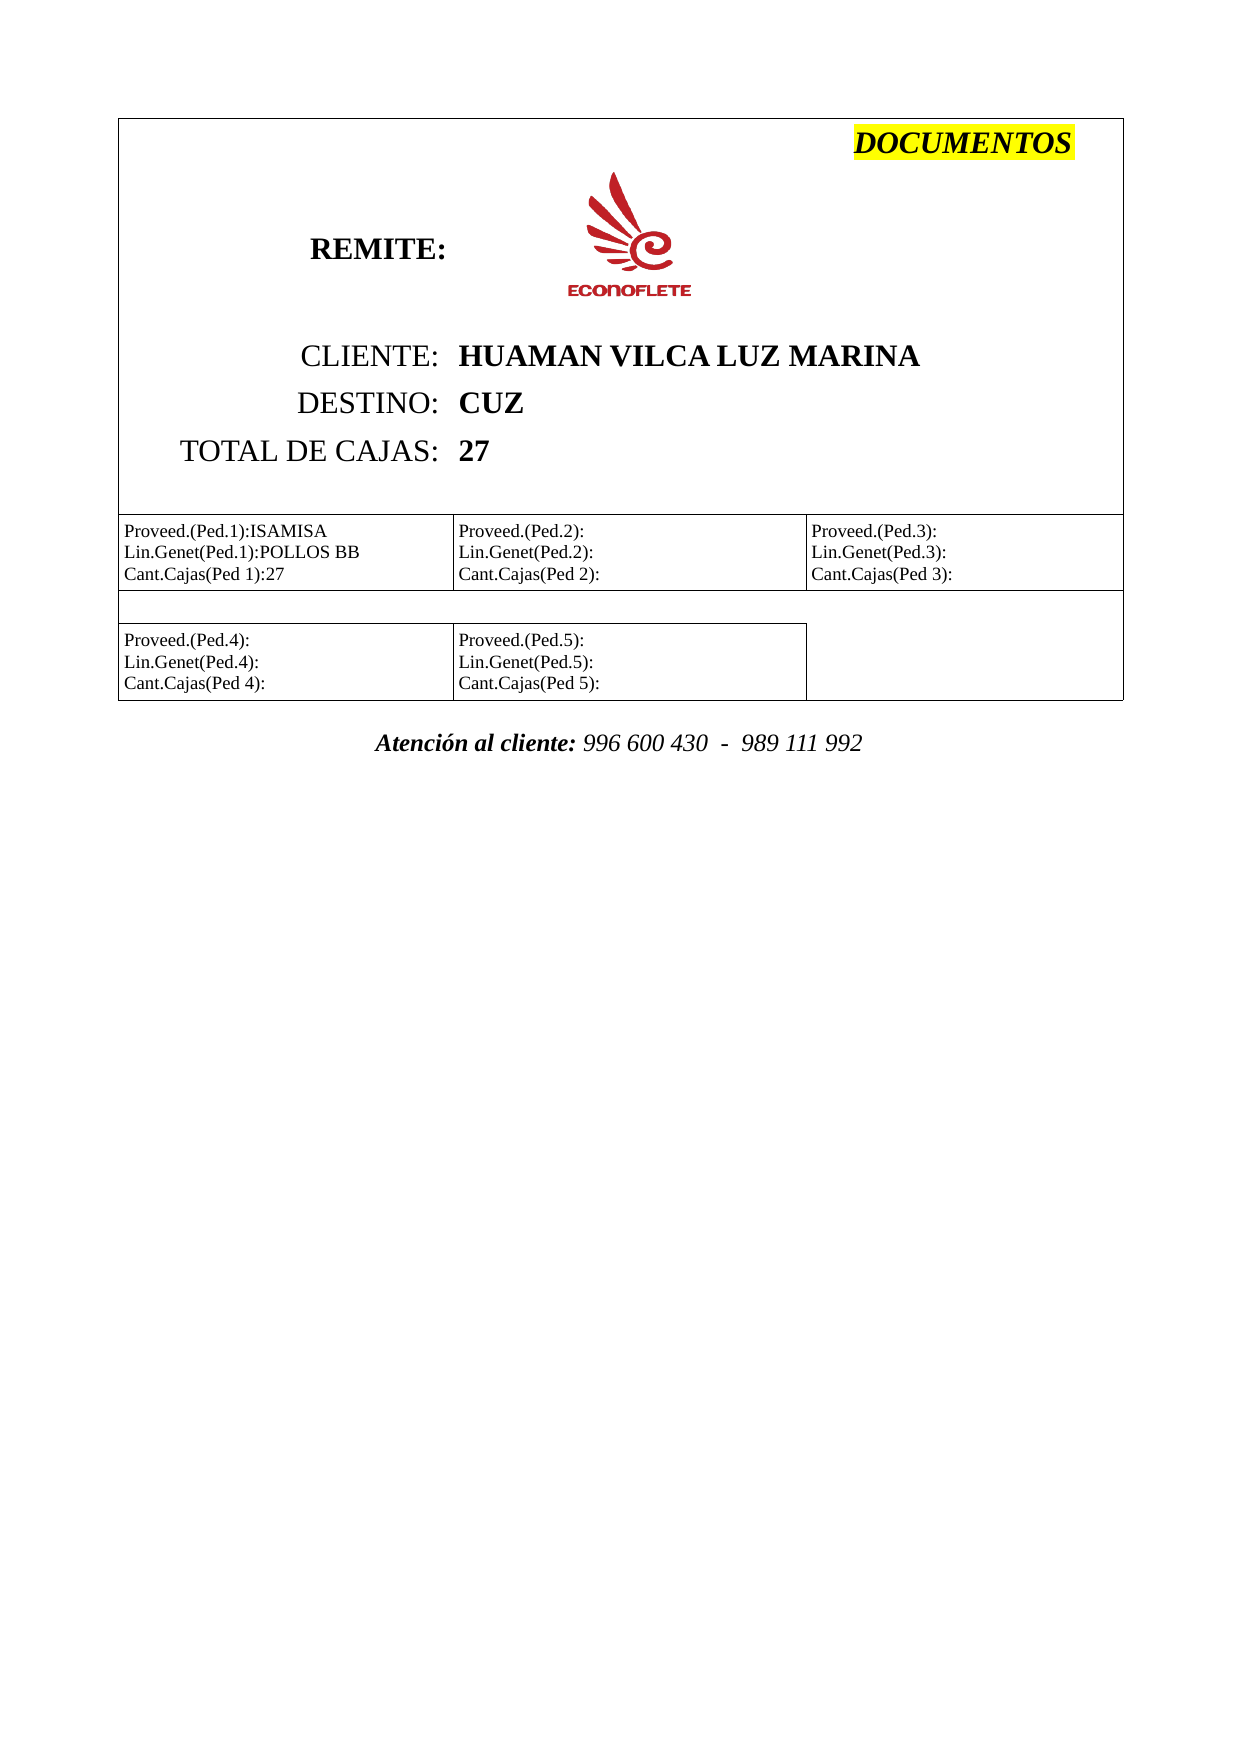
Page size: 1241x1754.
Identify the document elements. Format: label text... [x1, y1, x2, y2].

table_cell [806, 166, 1123, 332]
table_cell REMITE: [119, 166, 453, 332]
table_cell [453, 166, 806, 332]
table_cell TOTAL DE CAJAS: [119, 426, 453, 474]
table_cell [806, 379, 1123, 426]
text Atención al cliente: 996 600 430 - 989 111 992 [118, 728, 1122, 757]
table_cell CLIENTE: [119, 332, 453, 379]
table_cell Proveed.(Ped.3): Lin.Genet(Ped.3): Cant.Cajas(Ped 3): [807, 515, 1123, 590]
table_cell [806, 474, 1123, 514]
table_cell [453, 591, 806, 623]
table_cell Proveed.(Ped.2): Lin.Genet(Ped.2): Cant.Cajas(Ped 2): [454, 515, 806, 590]
table_cell [119, 474, 453, 514]
table_cell DESTINO: [119, 379, 453, 426]
table_header [453, 119, 806, 166]
table_header DOCUMENTOS [806, 119, 1123, 166]
table_cell [453, 474, 806, 514]
table_cell Proveed.(Ped.5): Lin.Genet(Ped.5): Cant.Cajas(Ped 5): [454, 624, 806, 699]
table_cell [806, 591, 1123, 623]
table_cell CUZ [453, 379, 806, 426]
table_cell Proveed.(Ped.1):ISAMISA Lin.Genet(Ped.1):POLLOS BB Cant.Cajas(Ped 1):27 [119, 515, 453, 590]
table_header [119, 119, 453, 166]
table_cell Proveed.(Ped.4): Lin.Genet(Ped.4): Cant.Cajas(Ped 4): [119, 624, 453, 699]
table_cell HUAMAN VILCA LUZ MARINA [453, 332, 1123, 379]
table_cell [119, 591, 453, 623]
table_cell [807, 623, 1123, 699]
table_cell 27 [453, 426, 1123, 474]
picture [552, 171, 707, 297]
